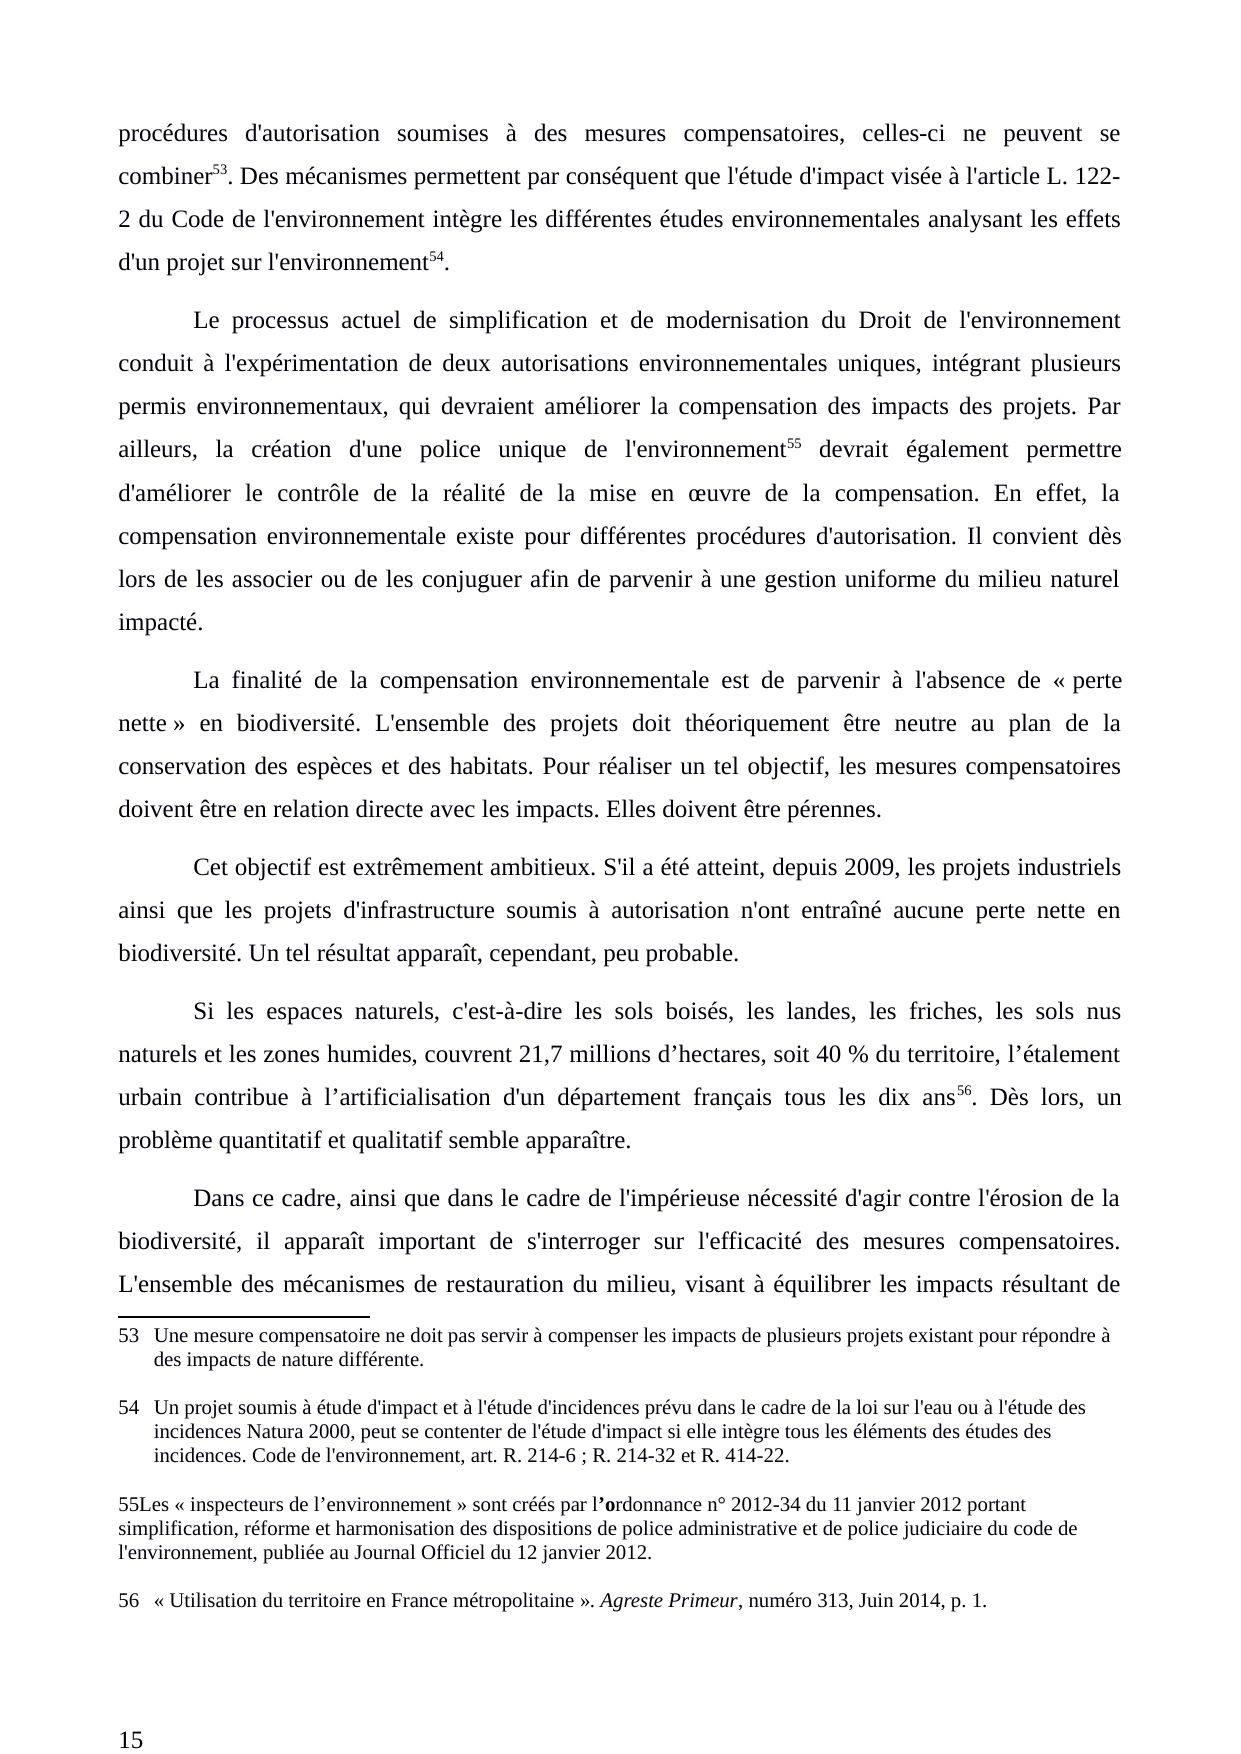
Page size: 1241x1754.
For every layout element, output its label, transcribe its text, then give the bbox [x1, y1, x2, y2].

text Une mesure compensatoire ne doit pas servir à compenser les impacts de plusieurs projets existant pour répondre à des impacts de nature différente. [118, 1323, 1122, 1371]
text Les « inspecteurs de l’environnement » sont créés par l’ordonnance n° 2012-34 du 11 janvier 2012 portant simplification, réforme et harmonisation des dispositions de police administrative et de police judiciaire du code de l'environnement, publiée au Journal Officiel du 12 janvier 2012. [118, 1491, 1122, 1564]
text Le processus actuel de simplification et de modernisation du Droit de l'environnement conduit à l'expérimentation de deux autorisations environnementales uniques, intégrant plusieurs permis environnementaux, qui devraient améliorer la compensation des impacts des projets. Par ailleurs, la création d'une police unique de l'environnement devrait également permettre d'améliorer le contrôle de la réalité de la mise en œuvre de la compensation. En effet, la compensation environnementale existe pour différentes procédures d'autorisation. Il convient dès lors de les associer ou de les conjuguer afin de parvenir à une gestion uniforme du milieu naturel impacté. [118, 305, 1122, 636]
text Un projet soumis à étude d'impact et à l'étude d'incidences prévu dans le cadre de la loi sur l'eau ou à l'étude des incidences Natura 2000, peut se contenter de l'étude d'impact si elle intègre tous les éléments des études des incidences. Code de l'environnement, art. R. 214-6 ; R. 214-32 et R. 414-22. [118, 1395, 1122, 1467]
text « Utilisation du territoire en France métropolitaine ». Agreste Primeur, numéro 313, Juin 2014, p. 1. [118, 1588, 1122, 1612]
text procédures d'autorisation soumises à des mesures compensatoires, celles-ci ne peuvent se combiner. Des mécanismes permettent par conséquent que l'étude d'impact visée à l'article L. 122-2 du Code de l'environnement intègre les différentes études environnementales analysant les effets d'un projet sur l'environnement. [118, 118, 1122, 276]
text La finalité de la compensation environnementale est de parvenir à l'absence de « perte nette » en biodiversité. L'ensemble des projets doit théoriquement être neutre au plan de la conservation des espèces et des habitats. Pour réaliser un tel objectif, les mesures compensatoires doivent être en relation directe avec les impacts. Elles doivent être pérennes. [118, 665, 1122, 823]
text Cet objectif est extrêmement ambitieux. S'il a été atteint, depuis 2009, les projets industriels ainsi que les projets d'infrastructure soumis à autorisation n'ont entraîné aucune perte nette en biodiversité. Un tel résultat apparaît, cependant, peu probable. [118, 852, 1122, 967]
text Dans ce cadre, ainsi que dans le cadre de l'impérieuse nécessité d'agir contre l'érosion de la biodiversité, il apparaît important de s'interroger sur l'efficacité des mesures compensatoires. L'ensemble des mécanismes de restauration du milieu, visant à équilibrer les impacts résultant de [118, 1183, 1122, 1298]
text Si les espaces naturels, c'est-à-dire les sols boisés, les landes, les friches, les sols nus naturels et les zones humides, couvrent 21,7 millions d’hectares, soit 40 % du territoire, l’étalement urbain contribue à l’artificialisation d'un département français tous les dix ans. Dès lors, un problème quantitatif et qualitatif semble apparaître. [118, 996, 1122, 1154]
